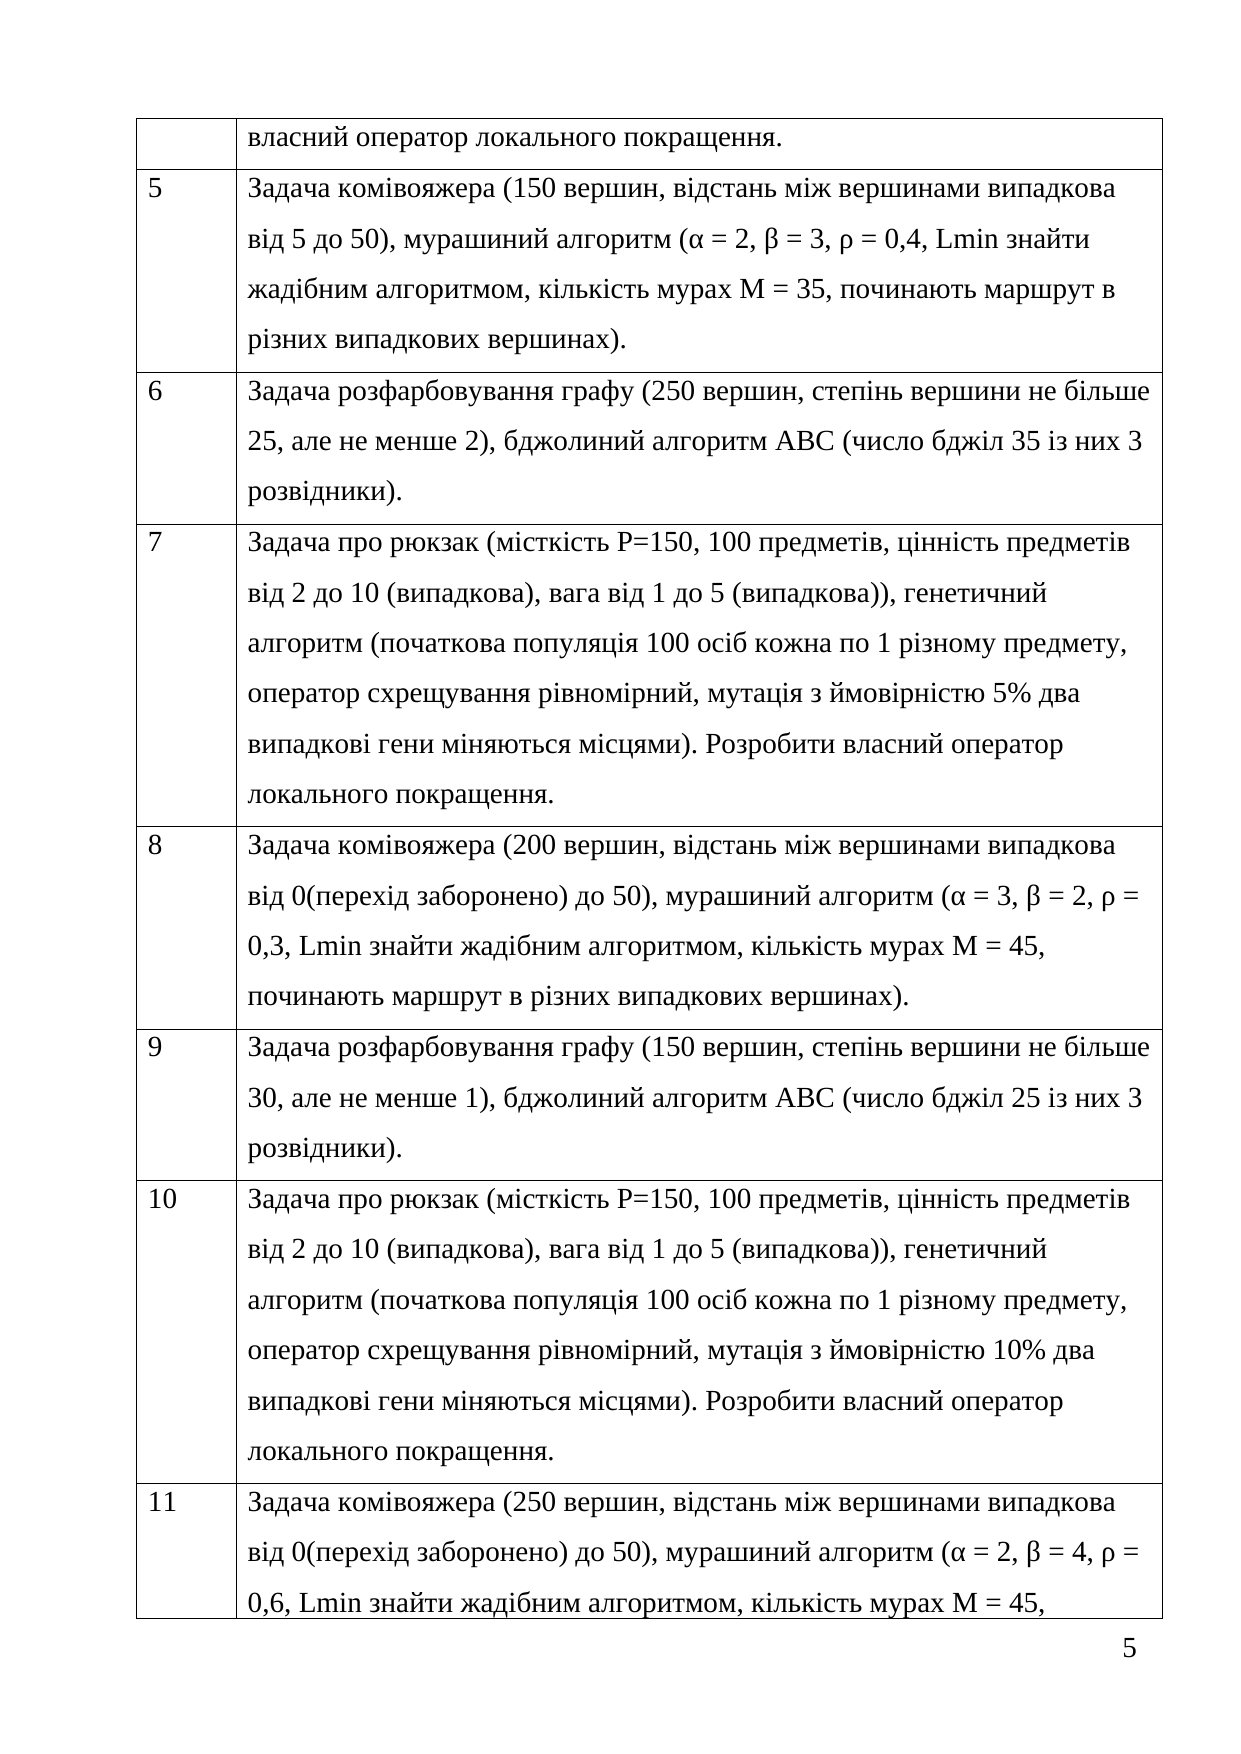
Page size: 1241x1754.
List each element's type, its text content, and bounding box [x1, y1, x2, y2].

table_cell Задача комівояжера (150 вершин, відстань між вершинами випадкова від 5 до 50), мурашиний алгоритм (α = 2, β = 3, ρ = 0,4, Lmin знайти жадібним алгоритмом, кількість мурах М = 35, починають маршрут в різних випадкових вершинах). [237, 170, 1162, 372]
table_cell 11 [137, 1484, 236, 1618]
table_cell Задача розфарбовування графу (150 вершин, степінь вершини не більше 30, але не менше 1), бджолиний алгоритм ABC (число бджіл 25 із них 3 розвідники). [237, 1030, 1162, 1180]
table_cell Задача комівояжера (250 вершин, відстань між вершинами випадкова від 0(перехід заборонено) до 50), мурашиний алгоритм (α = 2, β = 4, ρ = 0,6, Lmin знайти жадібним алгоритмом, кількість мурах М = 45, [237, 1484, 1162, 1618]
table_cell Задача про рюкзак (місткість P=150, 100 предметів, цінність предметів від 2 до 10 (випадкова), вага від 1 до 5 (випадкова)), генетичний алгоритм (початкова популяція 100 осіб кожна по 1 різному предмету, оператор схрещування рівномірний, мутація з ймовірністю 5% два випадкові гени міняються місцями). Розробити власний оператор локального покращення. [237, 525, 1162, 826]
table_cell Задача про рюкзак (місткість P=150, 100 предметів, цінність предметів від 2 до 10 (випадкова), вага від 1 до 5 (випадкова)), генетичний алгоритм (початкова популяція 100 осіб кожна по 1 різному предмету, оператор схрещування рівномірний, мутація з ймовірністю 10% два випадкові гени міняються місцями). Розробити власний оператор локального покращення. [237, 1181, 1162, 1483]
table_cell Задача комівояжера (200 вершин, відстань між вершинами випадкова від 0(перехід заборонено) до 50), мурашиний алгоритм (α = 3, β = 2, ρ = 0,3, Lmin знайти жадібним алгоритмом, кількість мурах М = 45, починають маршрут в різних випадкових вершинах). [237, 827, 1162, 1028]
table_cell 10 [137, 1181, 236, 1483]
table_cell 9 [137, 1030, 236, 1180]
table_cell 7 [137, 525, 236, 826]
table_cell 5 [137, 170, 236, 372]
table_cell власний оператор локального покращення. [237, 119, 1162, 169]
table_cell 6 [137, 373, 236, 523]
table_cell Задача розфарбовування графу (250 вершин, степінь вершини не більше 25, але не менше 2), бджолиний алгоритм ABC (число бджіл 35 із них 3 розвідники). [237, 373, 1162, 523]
table_cell 8 [137, 827, 236, 1028]
table_cell [137, 119, 236, 169]
